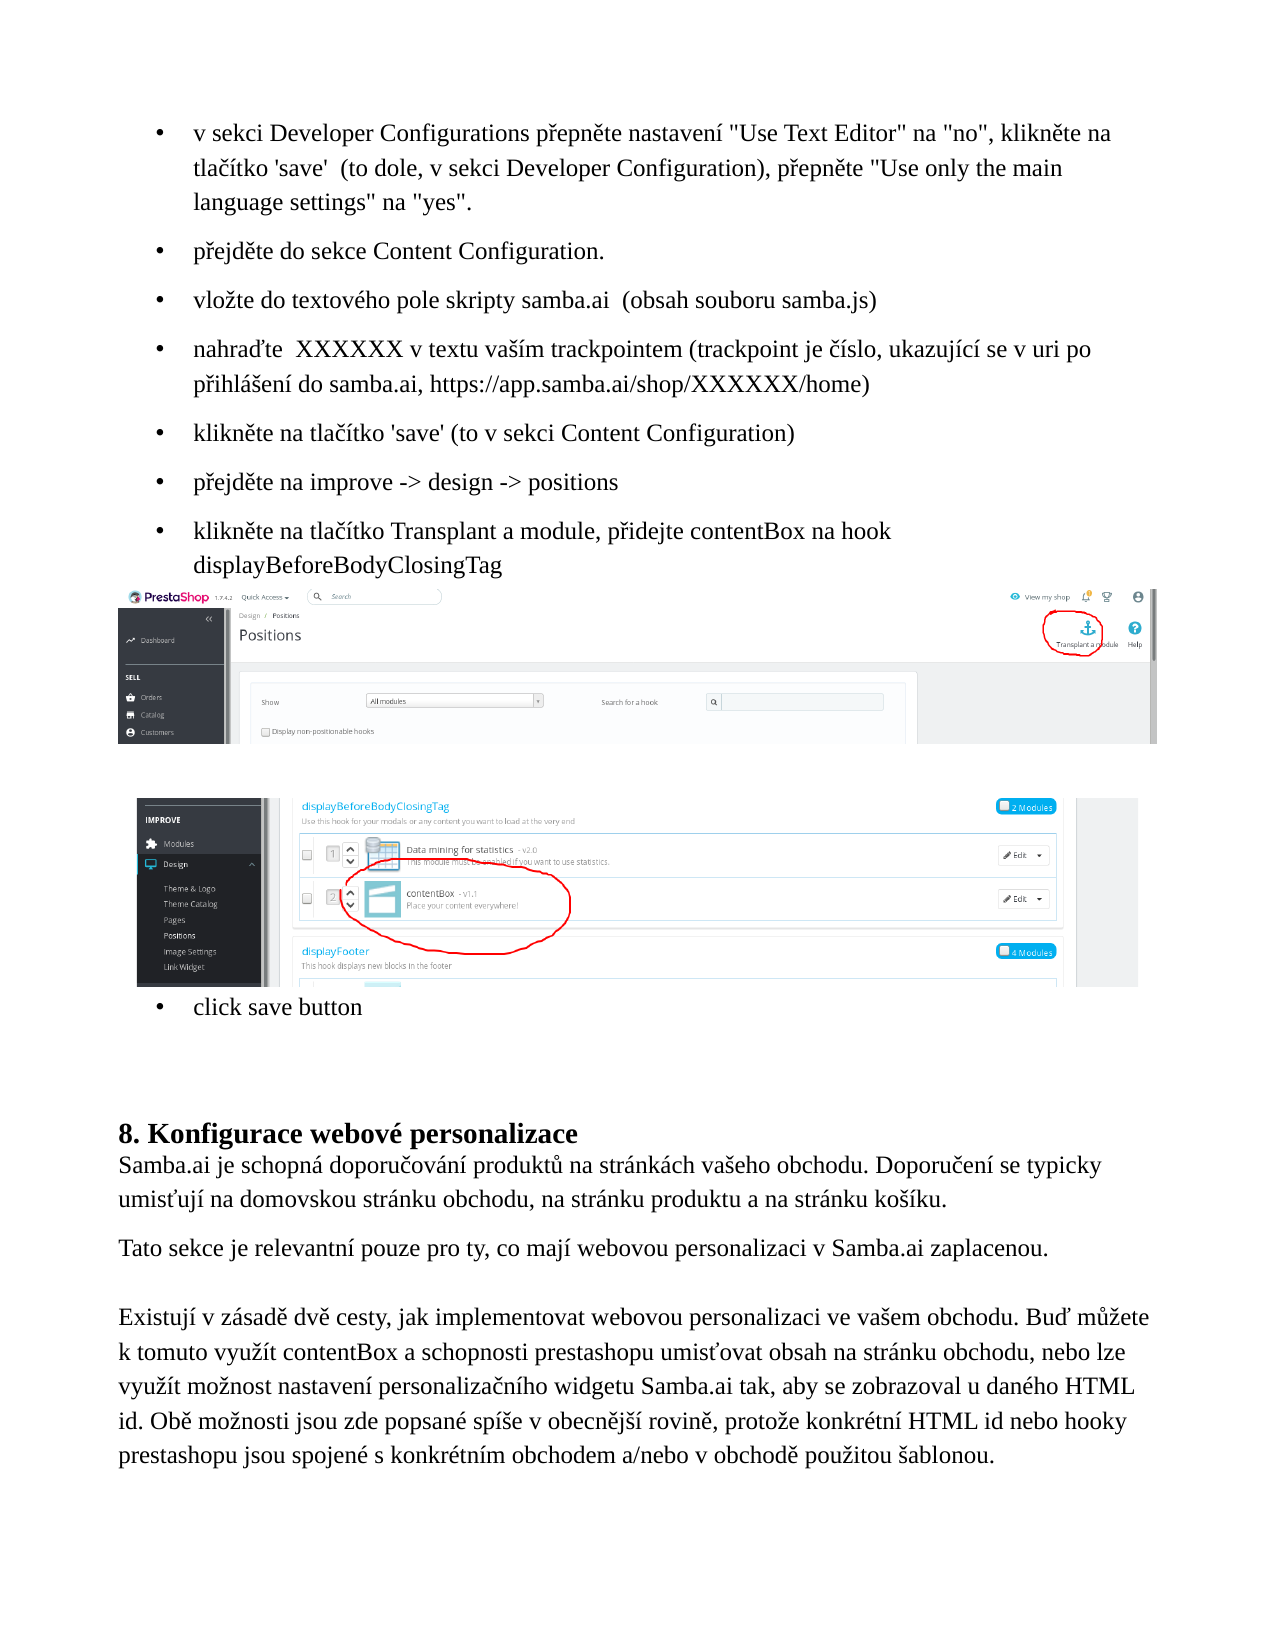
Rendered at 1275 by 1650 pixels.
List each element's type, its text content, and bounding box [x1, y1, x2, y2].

picture [118, 589, 1157, 744]
list přejděte do sekce Content Configuration. [156, 236, 1157, 265]
list v sekci Developer Configurations přepněte nastavení "Use Text Editor" na "no", klikněte na tlačítko 'save' (to dole, v sekci Developer Configuration), přepněte "Use only the main language settings" na "yes". [156, 118, 1157, 216]
list nahraďte XXXXXX v textu vaším trackpointem (trackpoint je číslo, ukazující se v uri po přihlášení do samba.ai, https://app.samba.ai/shop/XXXXXX/home) [156, 334, 1157, 397]
picture [1000, 801, 1009, 810]
subtitle 8. Konfigurace webové personalizace [118, 1116, 1157, 1150]
list přejděte na improve -> design -> positions [156, 467, 1157, 496]
list vložte do textového pole skripty samba.ai (obsah souboru samba.js) [156, 285, 1157, 314]
text Samba.ai je schopná doporučování produktů na stránkách vašeho obchodu. Doporučení se typicky umisťují na domovskou stránku obchodu, na stránku produktu a na stránku košíku. [118, 1150, 1157, 1213]
list click save button [156, 847, 1157, 1021]
text Tato sekce je relevantní pouze pro ty, co mají webovou personalizaci v Samba.ai zaplacenou. Existují v zásadě dvě cesty, jak implementovat webovou personalizaci ve vašem obchodu. Buď můžete k tomuto využít contentBox a schopnosti prestashopu umisťovat obsah na stránku obchodu, nebo lze využít možnost nastavení personalizačního widgetu Samba.ai tak, aby se zobrazoval u daného HTML id. Obě možnosti jsou zde popsané spíše v obecnější rovině, protože konkrétní HTML id nebo hooky prestashopu jsou spojené s konkrétním obchodem a/nebo v obchodě použitou šablonou. [118, 1233, 1157, 1469]
picture [136, 798, 1139, 987]
list klikněte na tlačítko Transplant a module, přidejte contentBox na hook displayBeforeBodyClosingTag [156, 516, 1157, 579]
list klikněte na tlačítko 'save' (to v sekci Content Configuration) [156, 418, 1157, 447]
